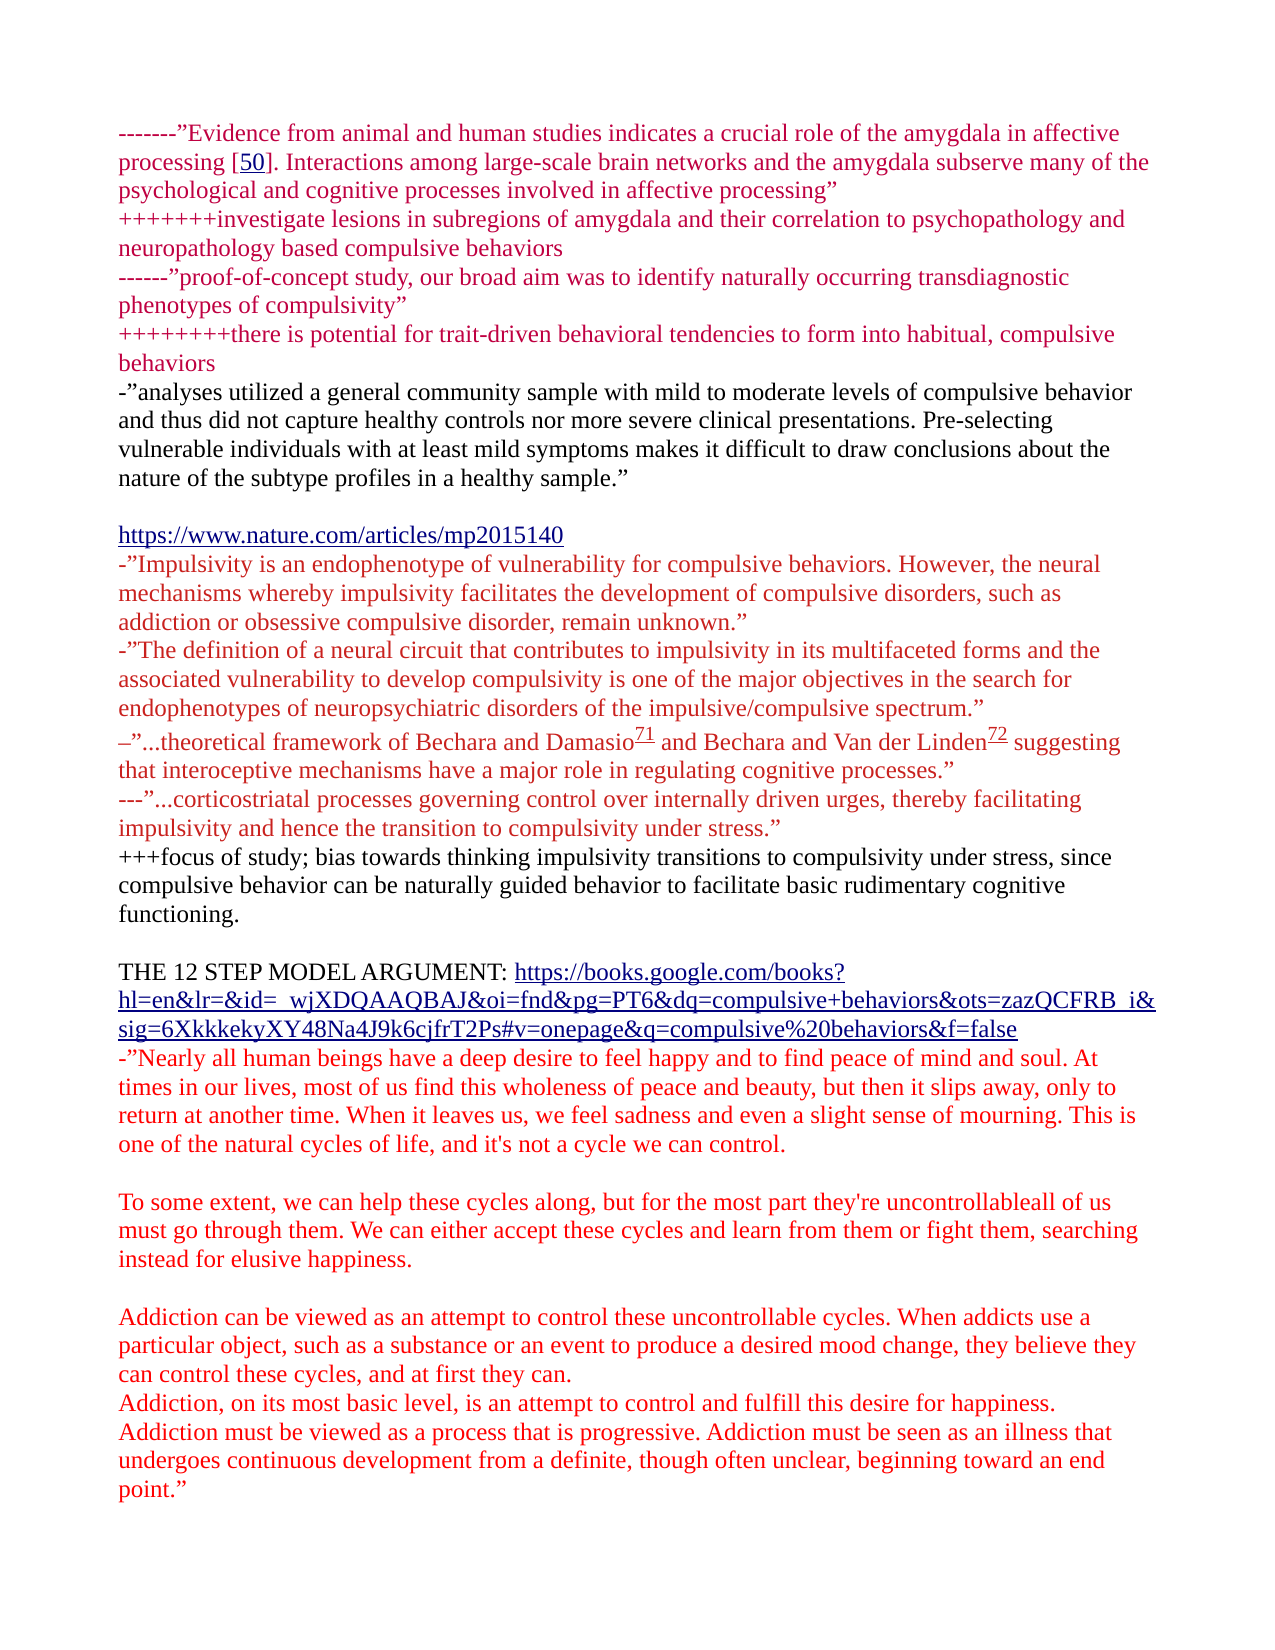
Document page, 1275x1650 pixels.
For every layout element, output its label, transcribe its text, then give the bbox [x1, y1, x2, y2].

text ---”...corticostriatal processes governing control over internally driven urges, thereby facilitating impulsivity and hence the transition to compulsivity under stress.” [118, 784, 1157, 842]
text –”...theoretical framework of Bechara and Damasio71 and Bechara and Van der Linden72 suggesting that interoceptive mechanisms have a major role in regulating cognitive processes.” [118, 722, 1157, 784]
text Addiction can be viewed as an attempt to control these uncontrollable cycles. When addicts use a particular object, such as a substance or an event to produce a desired mood change, they believe they can control these cycles, and at first they can. [118, 1302, 1157, 1388]
text -”The definition of a neural circuit that contributes to impulsivity in its multifaceted forms and the associated vulnerability to develop compulsivity is one of the major objectives in the search for endophenotypes of neuropsychiatric disorders of the impulsive/compulsive spectrum.” [118, 636, 1157, 722]
text +++++++investigate lesions in subregions of amygdala and their correlation to psychopathology and neuropathology based compulsive behaviors [118, 204, 1157, 262]
text ------”proof-of-concept study, our broad aim was to identify naturally occurring transdiagnostic phenotypes of compulsivity” [118, 262, 1157, 319]
text +++focus of study; bias towards thinking impulsivity transitions to compulsivity under stress, since compulsive behavior can be naturally guided behavior to facilitate basic rudimentary cognitive functioning. [118, 842, 1157, 928]
text -------”Evidence from animal and human studies indicates a crucial role of the amygdala in affective processing [50]. Interactions among large-scale brain networks and the amygdala subserve many of the psychological and cognitive processes involved in affective processing” [118, 118, 1157, 204]
text ++++++++there is potential for trait-driven behavioral tendencies to form into habitual, compulsive behaviors [118, 319, 1157, 377]
text To some extent, we can help these cycles along, but for the most part they're uncontrollableall of us must go through them. We can either accept these cycles and learn from them or fight them, searching instead for elusive happiness. [118, 1187, 1157, 1273]
text -”Nearly all human beings have a deep desire to feel happy and to find peace of mind and soul. At times in our lives, most of us find this wholeness of peace and beauty, but then it slips away, only to return at another time. When it leaves us, we feel sadness and even a slight sense of mourning. This is one of the natural cycles of life, and it's not a cycle we can control. [118, 1043, 1157, 1158]
text https://www.nature.com/articles/mp2015140 [118, 521, 1157, 549]
text Addiction, on its most basic level, is an attempt to control and fulfill this desire for happiness. Addiction must be viewed as a process that is progressive. Addiction must be seen as an illness that undergoes continuous development from a definite, though often unclear, beginning toward an end point.” [118, 1388, 1157, 1503]
text -”analyses utilized a general community sample with mild to moderate levels of compulsive behavior and thus did not capture healthy controls nor more severe clinical presentations. Pre-selecting vulnerable individuals with at least mild symptoms makes it difficult to draw conclusions about the nature of the subtype profiles in a healthy sample.” [118, 377, 1157, 492]
text THE 12 STEP MODEL ARGUMENT: https://books.google.com/books?hl=en&lr=&id=_wjXDQAAQBAJ&oi=fnd&pg=PT6&dq=compulsive+behaviors&ots=zazQCFRB_i&sig=6XkkkekyXY48Na4J9k6cjfrT2Ps#v=onepage&q=compulsive%20behaviors&f=false [118, 957, 1157, 1043]
text -”Impulsivity is an endophenotype of vulnerability for compulsive behaviors. However, the neural mechanisms whereby impulsivity facilitates the development of compulsive disorders, such as addiction or obsessive compulsive disorder, remain unknown.” [118, 549, 1157, 636]
